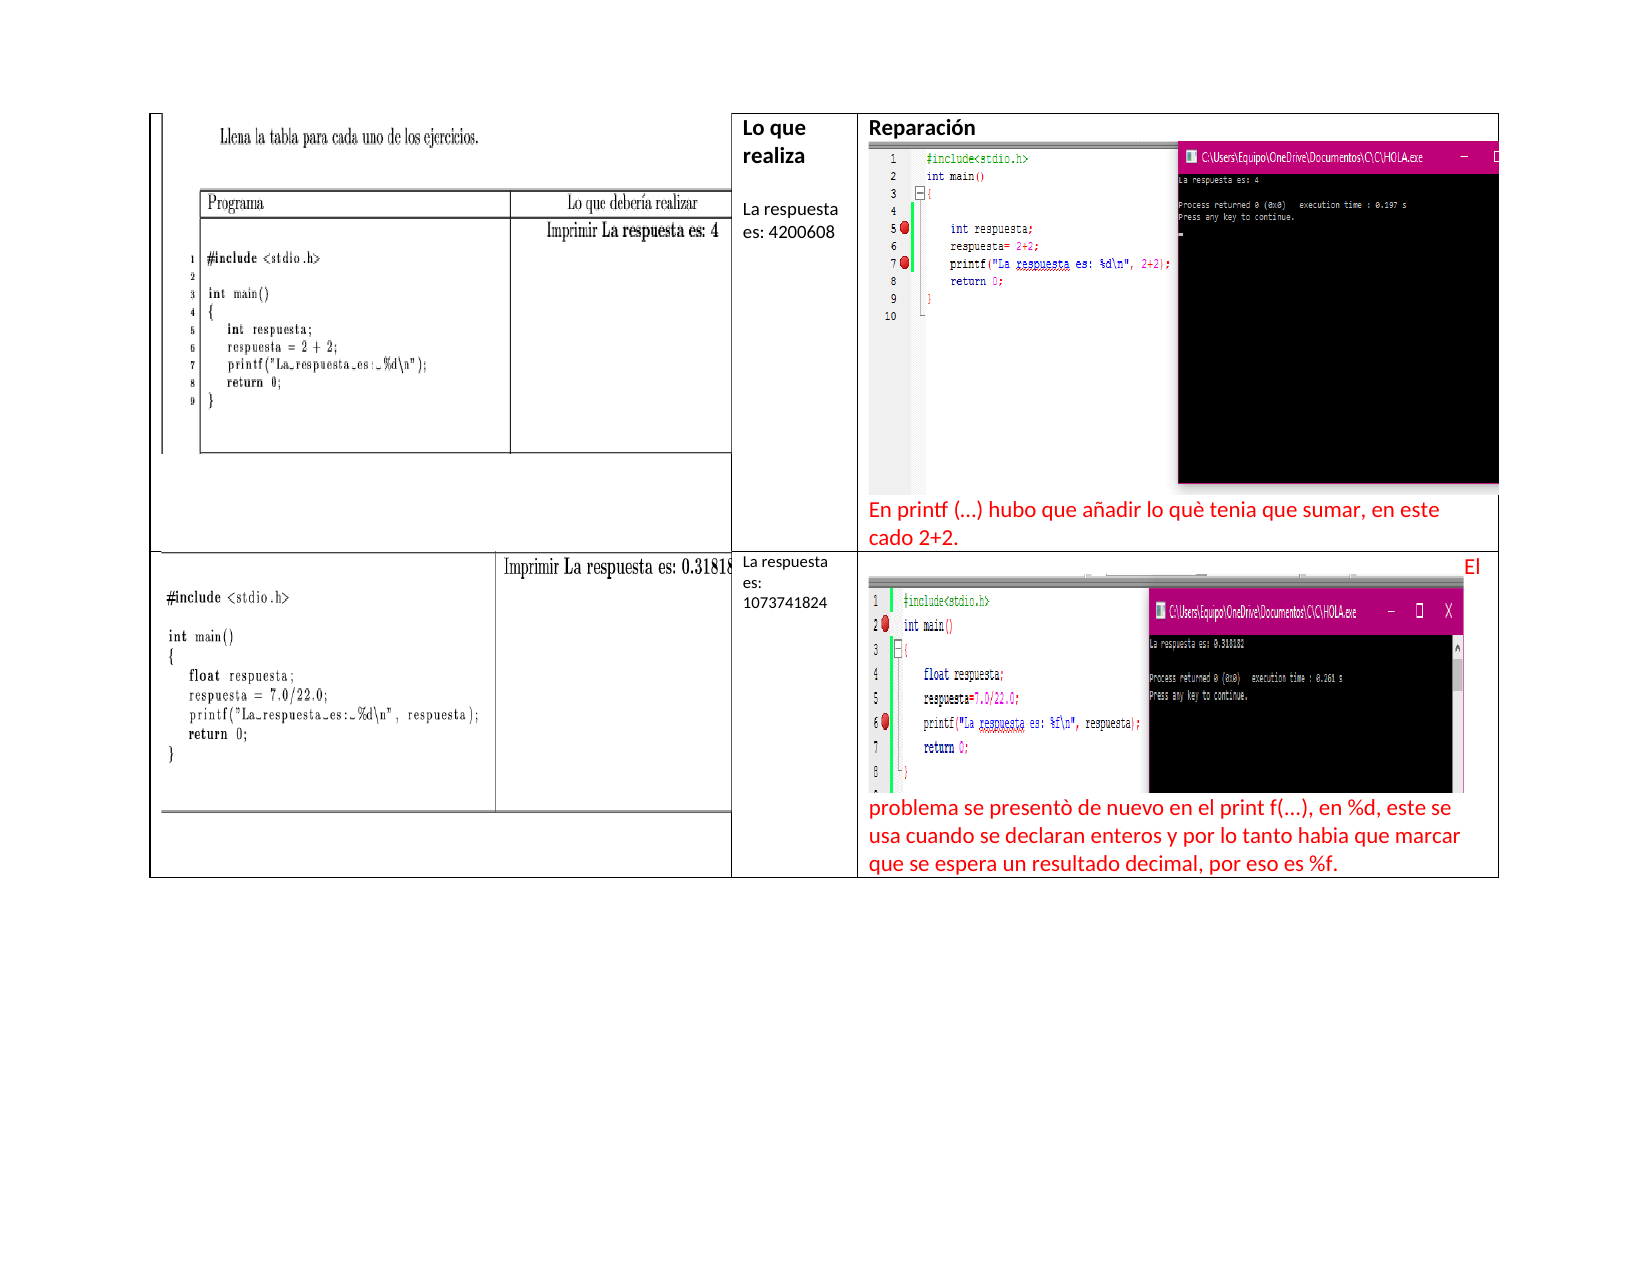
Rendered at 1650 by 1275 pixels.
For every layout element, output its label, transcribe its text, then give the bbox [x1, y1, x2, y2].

table_header Reparación En printf (…) hubo que añadir lo què tenia que sumar, en este cado 2+2. [858, 114, 1498, 551]
table_header [151, 114, 731, 551]
table_cell La respuesta es: 1073741824 [732, 552, 857, 877]
table_header Lo que realiza La respuesta es: 4200608 [732, 114, 857, 551]
table_cell [151, 552, 731, 877]
table_cell El problema se presentò de nuevo en el print f(...), en %d, este se usa cuando se declaran enteros y por lo tanto habia que marcar que se espera un resultado decimal, por eso es %f. [858, 552, 1498, 877]
